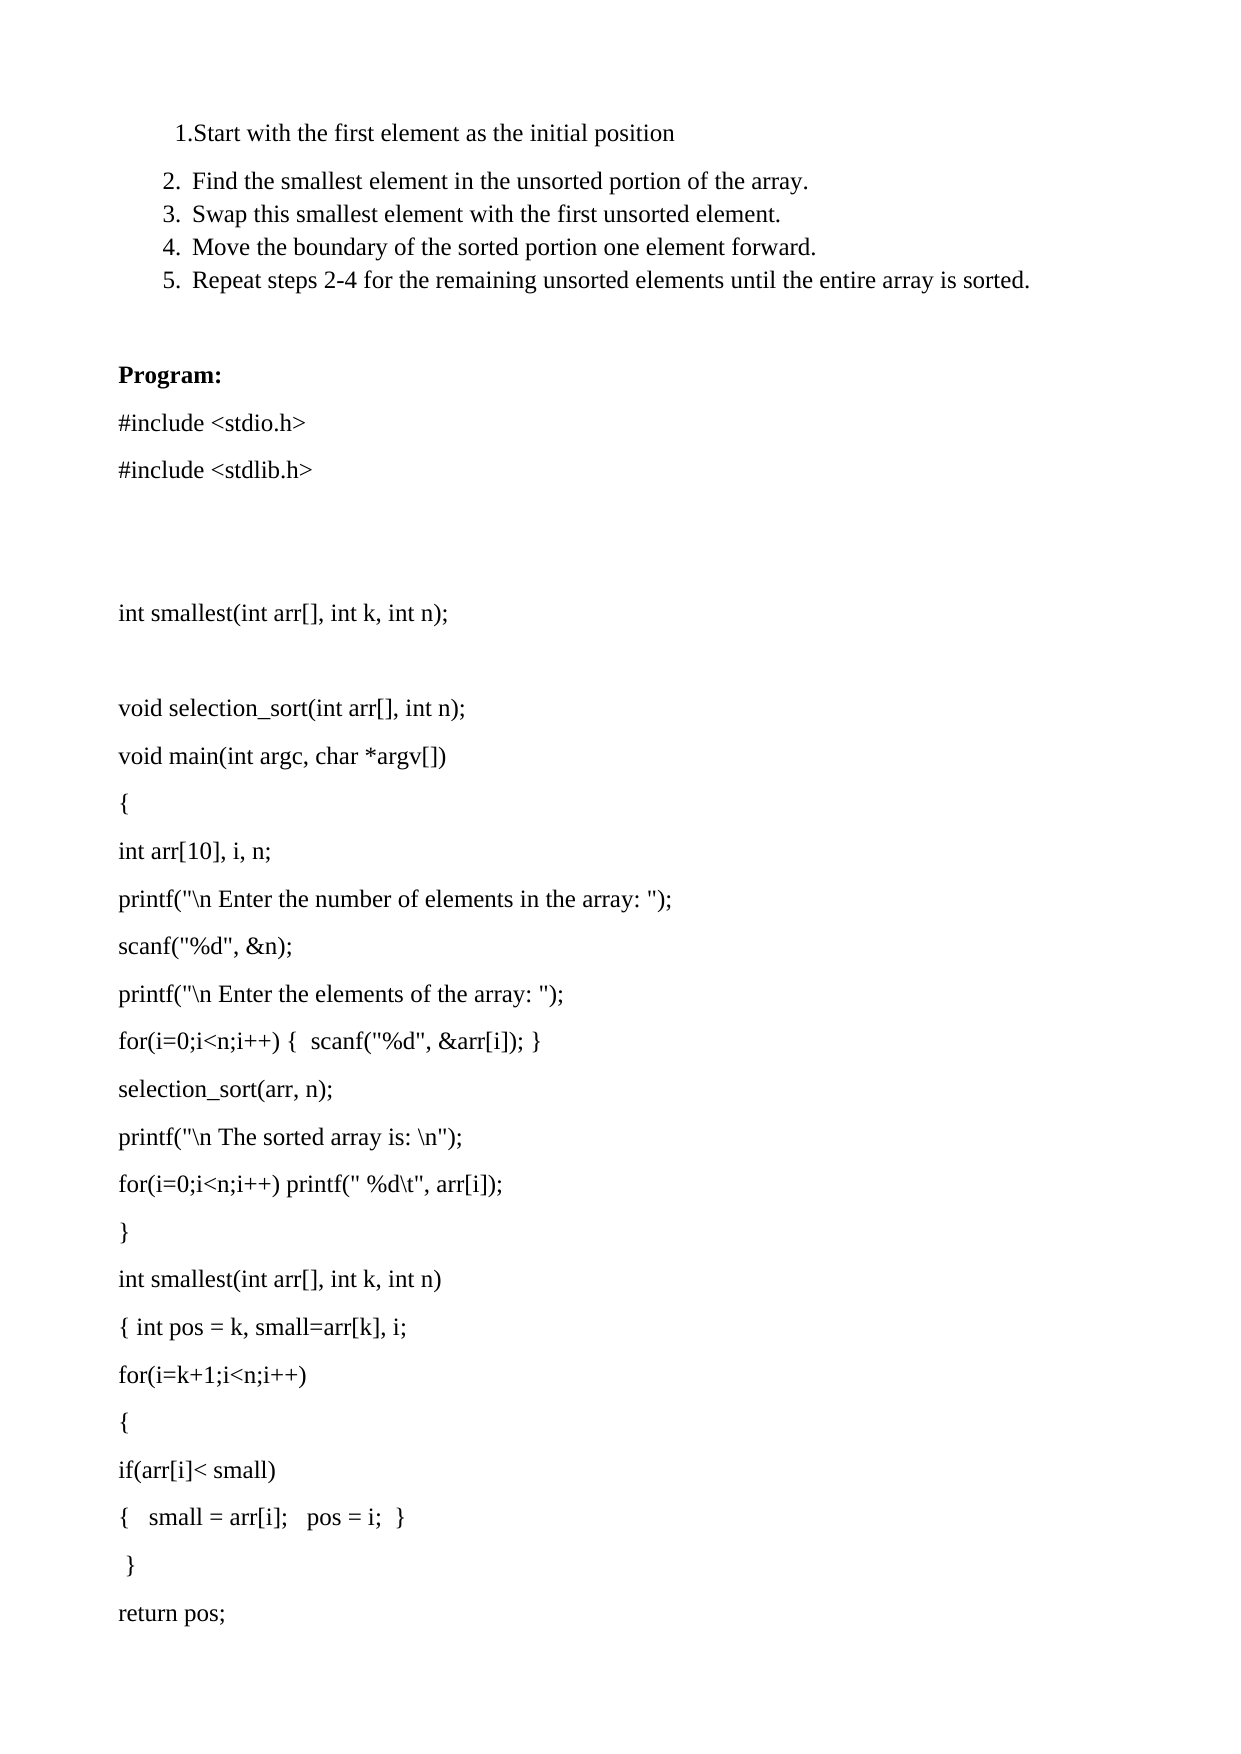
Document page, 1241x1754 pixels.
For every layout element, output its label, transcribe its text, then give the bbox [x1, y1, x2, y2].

text for(i=0;i<n;i++) printf(" %d\t", arr[i]); [118, 1169, 1122, 1198]
text return pos; [118, 1598, 1122, 1626]
text int arr[10], i, n; [118, 836, 1122, 865]
text #include <stdlib.h> [118, 455, 1122, 484]
text int smallest(int arr[], int k, int n) [118, 1264, 1122, 1293]
text { [118, 788, 1122, 817]
list Move the boundary of the sorted portion one element forward. [162, 232, 1122, 261]
text scanf("%d", &n); [118, 931, 1122, 960]
text #include <stdio.h> [118, 408, 1122, 436]
text selection_sort(arr, n); [118, 1074, 1122, 1103]
text if(arr[i]< small) [118, 1455, 1122, 1484]
text printf("\n The sorted array is: \n"); [118, 1122, 1122, 1150]
list Swap this smallest element with the first unsorted element. [162, 199, 1122, 227]
text printf("\n Enter the elements of the array: "); [118, 979, 1122, 1008]
text } [118, 1217, 1122, 1246]
text for(i=0;i<n;i++) { scanf("%d", &arr[i]); } [118, 1026, 1122, 1055]
text void main(int argc, char *argv[]) [118, 741, 1122, 769]
text { int pos = k, small=arr[k], i; [118, 1312, 1122, 1341]
text { small = arr[i]; pos = i; } [118, 1502, 1122, 1531]
text int smallest(int arr[], int k, int n); [118, 598, 1122, 627]
text void selection_sort(int arr[], int n); [118, 693, 1122, 722]
text } [118, 1550, 1122, 1579]
list Find the smallest element in the unsorted portion of the array. [162, 166, 1122, 194]
text 1.Start with the first element as the initial position [118, 118, 1122, 147]
text Program: [118, 360, 1122, 389]
text printf("\n Enter the number of elements in the array: "); [118, 884, 1122, 912]
text { [118, 1407, 1122, 1436]
text for(i=k+1;i<n;i++) [118, 1360, 1122, 1388]
list Repeat steps 2-4 for the remaining unsorted elements until the entire array is sorted. [162, 265, 1122, 293]
